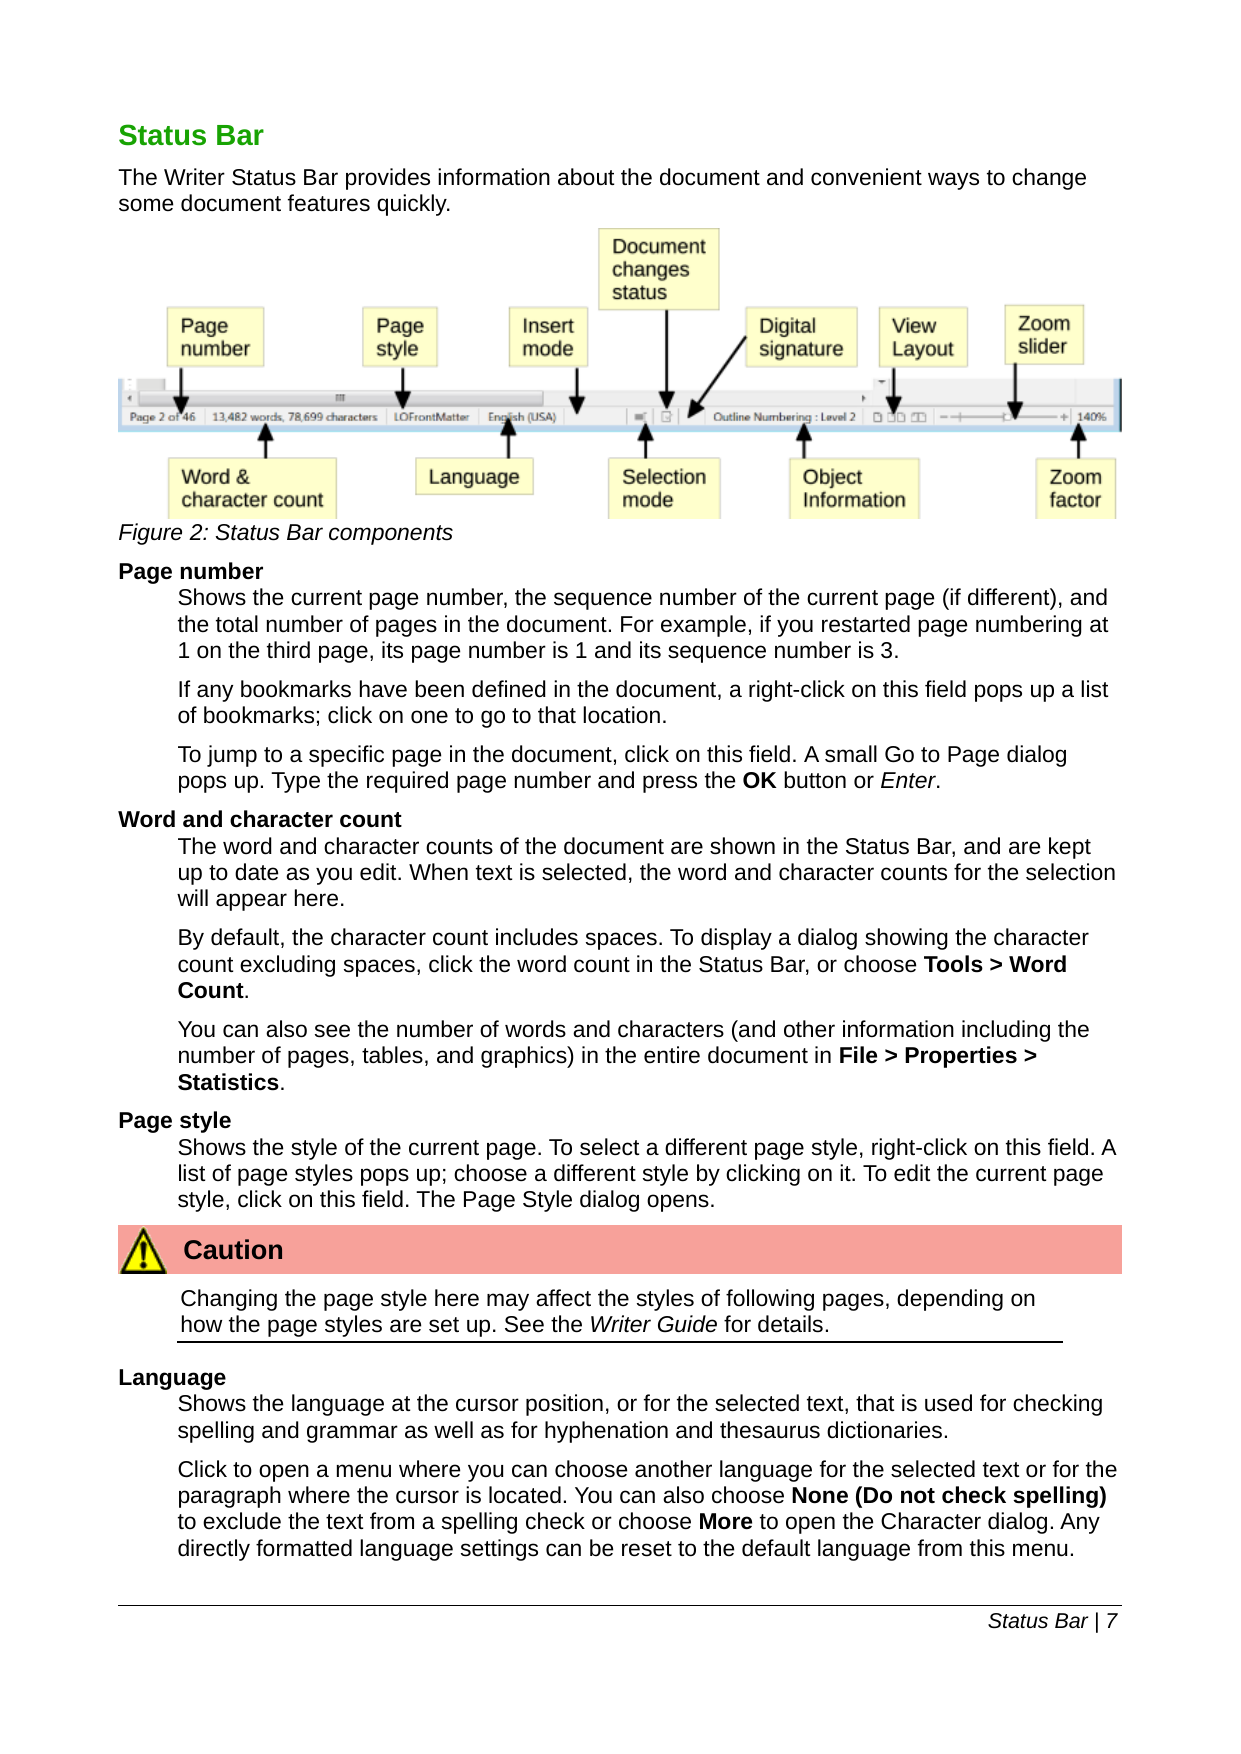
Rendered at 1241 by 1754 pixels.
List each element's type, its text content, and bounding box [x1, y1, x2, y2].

text Language [118, 1364, 1122, 1390]
text Page number [118, 558, 1122, 584]
text If any bookmarks have been defined in the document, a right-click on this field pops up a list of bookmarks; click on one to go to that location. [177, 676, 1122, 728]
text The Writer Status Bar provides information about the document and convenient ways to change some document features quickly. [118, 163, 1122, 216]
text Changing the page style here may affect the styles of following pages, depending on how the page styles are set up. See the Writer Guide for details. [177, 1282, 1063, 1341]
text The word and character counts of the document are shown in the Status Bar, and are kept up to date as you edit. When text is selected, the word and character counts for the selection will appear here. [177, 833, 1122, 912]
text To jump to a specific page in the document, click on this field. A small Go to Page dialog pops up. Type the required page number and press the OK button or Enter. [177, 741, 1122, 794]
subtitle Caution [118, 1225, 1122, 1274]
text Shows the current page number, the sequence number of the current page (if different), and the total number of pages in the document. For example, if you restarted page numbering at 1 on the third page, its page number is 1 and its sequence number is 3. [177, 584, 1122, 663]
subtitle Status Bar [118, 118, 1122, 152]
text You can also see the number of words and characters (and other information including the number of pages, tables, and graphics) in the entire document in File > Properties > Statistics. [177, 1016, 1122, 1095]
text Click to open a menu where you can choose another language for the selected text or for the paragraph where the cursor is located. You can also choose None (Do not check spelling) to exclude the text from a spelling check or choose More to open the Character dialog. Any directly formatted language settings can be reset to the default language from this menu. [177, 1456, 1122, 1561]
text By default, the character count includes spaces. To display a dialog showing the character count excluding spaces, click the word count in the Status Bar, or choose Tools > Word Count. [177, 924, 1122, 1003]
picture [119, 1226, 167, 1274]
picture [118, 228, 1122, 519]
text Shows the language at the cursor position, or for the selected text, that is used for checking spelling and grammar as well as for hyphenation and thesaurus dictionaries. [177, 1390, 1122, 1443]
text Figure 2: Status Bar components [118, 519, 1122, 545]
text Word and character count [118, 806, 1122, 833]
text Page style [118, 1107, 1122, 1134]
text Shows the style of the current page. To select a different page style, right-click on this field. A list of page styles pops up; choose a different style by clicking on it. To edit the current page style, click on this field. The Page Style dialog opens. [177, 1134, 1122, 1213]
